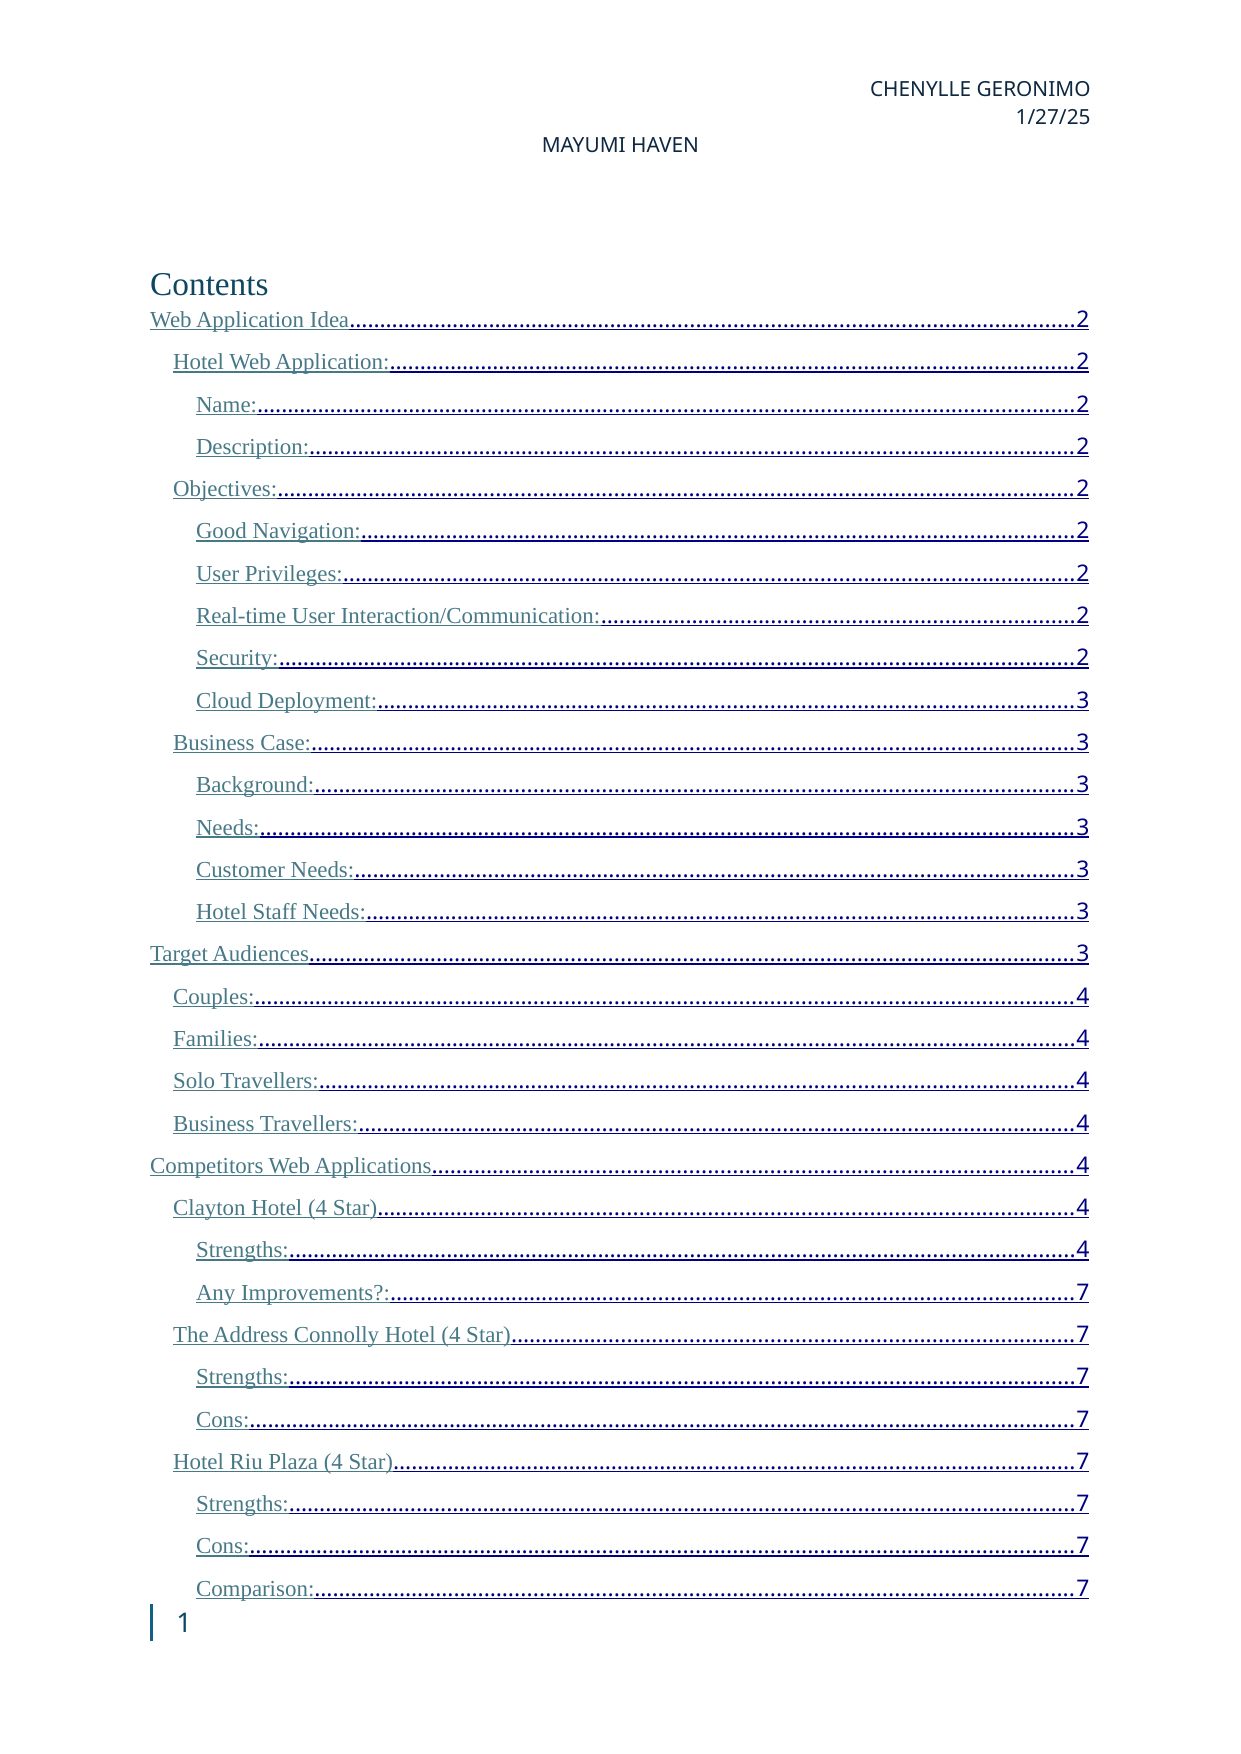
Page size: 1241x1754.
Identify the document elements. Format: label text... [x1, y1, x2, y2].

text Customer Needs: 3 [196, 853, 1090, 884]
text Couples: 4 [173, 979, 1090, 1011]
text Cons: 7 [196, 1529, 1090, 1561]
text Security: 2 [196, 641, 1090, 672]
text Comparison: 7 [196, 1572, 1090, 1603]
text Strengths: 7 [196, 1487, 1090, 1518]
text Target Audiences 3 [150, 937, 1090, 968]
text Hotel Web Application: 2 [173, 345, 1090, 376]
text Business Travellers: 4 [173, 1106, 1090, 1138]
text Hotel Riu Plaza (4 Star) 7 [173, 1445, 1090, 1476]
text User Privileges: 2 [196, 557, 1090, 588]
text Background: 3 [196, 768, 1090, 799]
text Business Case: 3 [173, 726, 1090, 757]
text Solo Travellers: 4 [173, 1064, 1090, 1095]
text Families: 4 [173, 1022, 1090, 1053]
text The Address Connolly Hotel (4 Star) 7 [173, 1318, 1090, 1349]
text Cloud Deployment: 3 [196, 683, 1090, 715]
text Objectives: 2 [173, 472, 1090, 503]
text Web Application Idea 2 [150, 303, 1090, 334]
text Real-time User Interaction/Communication: 2 [196, 599, 1090, 630]
text Name: 2 [196, 387, 1090, 419]
text Any Improvements?: 7 [196, 1276, 1090, 1307]
text Hotel Staff Needs: 3 [196, 895, 1090, 926]
text Description: 2 [196, 430, 1090, 461]
subtitle Contents [150, 264, 1090, 302]
text Strengths: 7 [196, 1360, 1090, 1391]
text Good Navigation: 2 [196, 514, 1090, 546]
text Competitors Web Applications 4 [150, 1149, 1090, 1180]
text Strengths: 4 [196, 1233, 1090, 1264]
text Clayton Hotel (4 Star) 4 [173, 1191, 1090, 1222]
text Cons: 7 [196, 1402, 1090, 1434]
text Needs: 3 [196, 810, 1090, 842]
